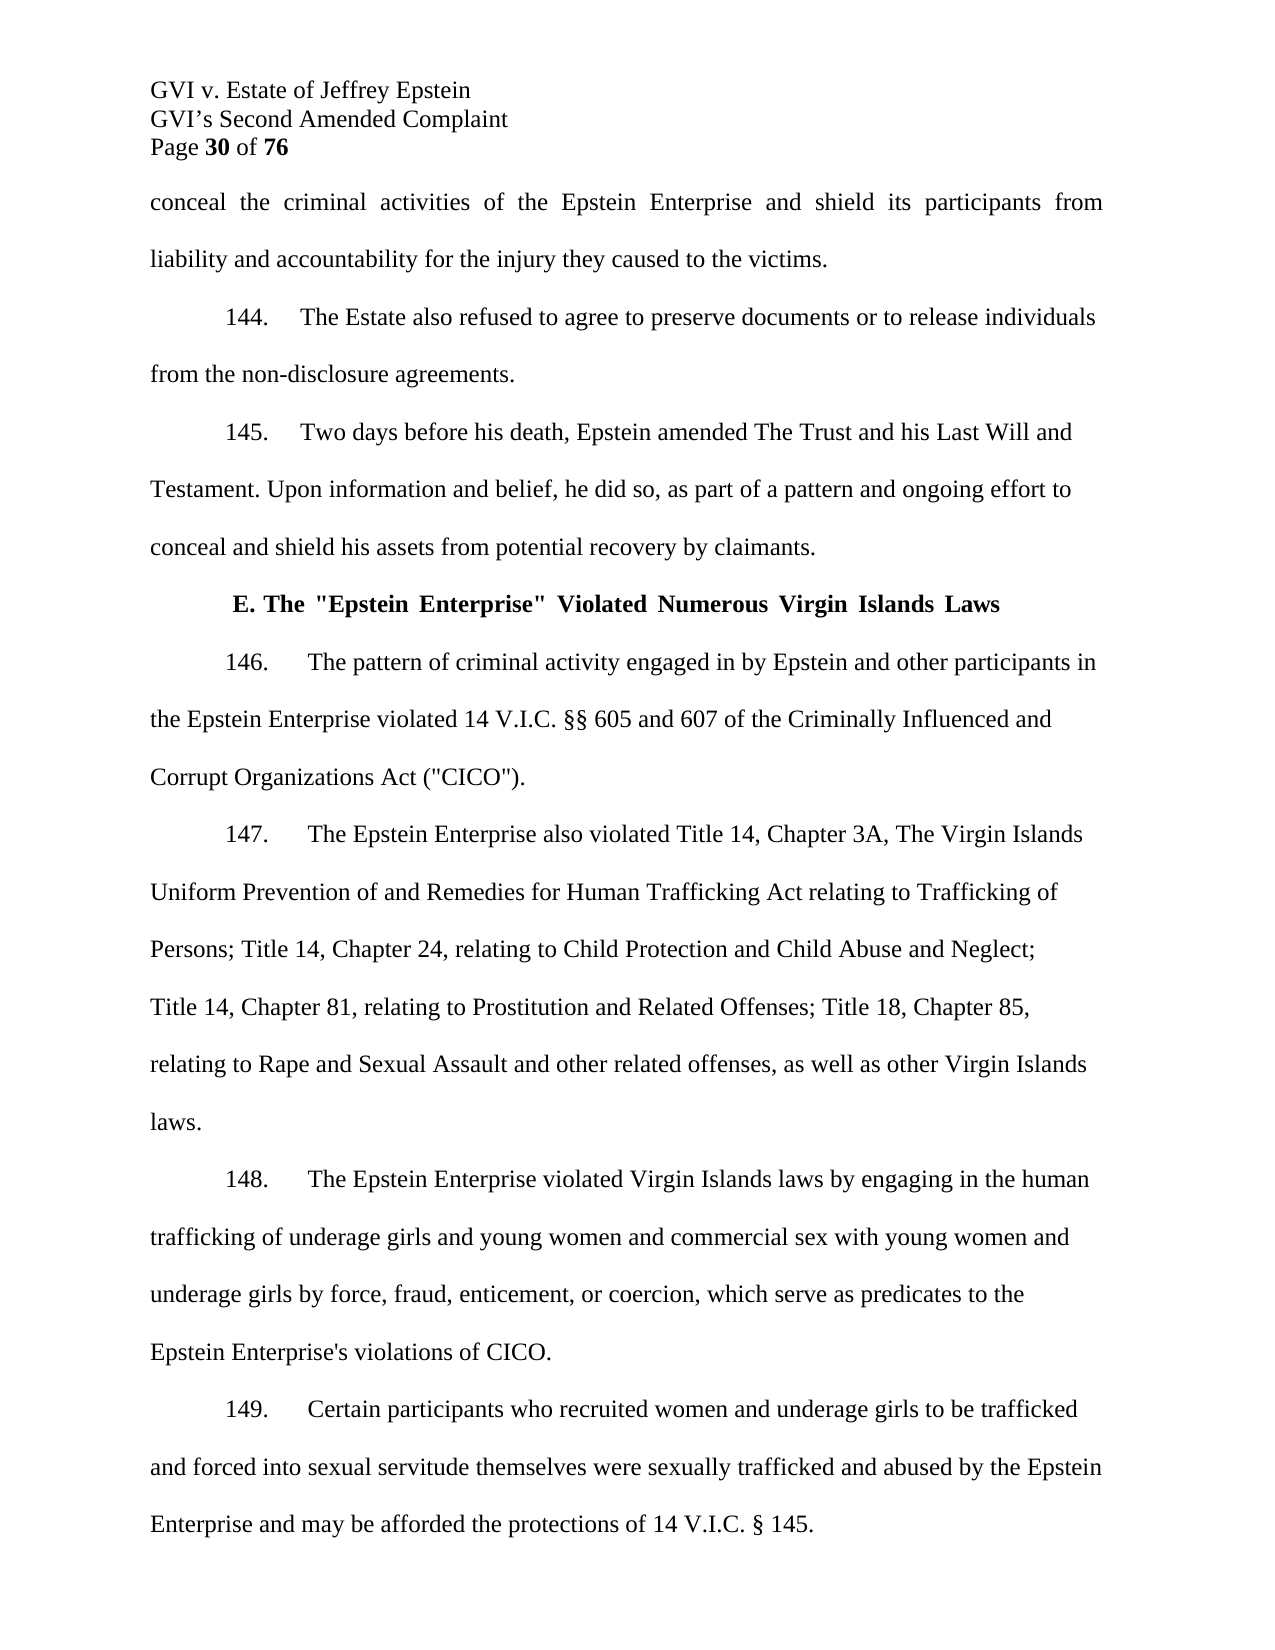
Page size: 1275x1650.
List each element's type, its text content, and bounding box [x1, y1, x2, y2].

text conceal the criminal activities of the Epstein Enterprise and shield its participants from liability and accountability for the injury they caused to the victims. [150, 187, 1103, 273]
list The Epstein Enterprise violated Virgin Islands laws by engaging in the human trafficking of underage girls and young women and commercial sex with young women and underage girls by force, fraud, enticement, or coercion, which serve as predicates to the Epstein Enterprise's violations of CICO. [150, 1164, 1105, 1366]
list Two days before his death, Epstein amended The Trust and his Last Will and Testament. Upon information and belief, he did so, as part of a pattern and ongoing effort to conceal and shield his assets from potential recovery by claimants. [150, 417, 1072, 560]
list The Epstein Enterprise also violated Title 14, Chapter 3A, The Virgin Islands Uniform Prevention of and Remedies for Human Trafficking Act relating to Trafficking of Persons; Title 14, Chapter 24, relating to Child Protection and Child Abuse and Neglect; Title 14, Chapter 81, relating to Prostitution and Related Offenses; Title 18, Chapter 85, relating to Rape and Sexual Assault and other related offenses, as well as other Virgin Islands laws. [150, 819, 1089, 1136]
list The pattern of criminal activity engaged in by Epstein and other participants in the Epstein Enterprise violated 14 V.I.C. §§ 605 and 607 of the Criminally Influenced and Corrupt Organizations Act ("CICO"). [150, 647, 1097, 791]
list The Estate also refused to agree to preserve documents or to release individuals from the non-disclosure agreements. [150, 302, 1096, 388]
subtitle The "Epstein Enterprise" Violated Numerous Virgin Islands Laws [232, 589, 1125, 618]
list Certain participants who recruited women and underage girls to be trafficked and forced into sexual servitude themselves were sexually trafficked and abused by the Epstein Enterprise and may be afforded the protections of 14 V.I.C. § 145. [150, 1394, 1102, 1538]
